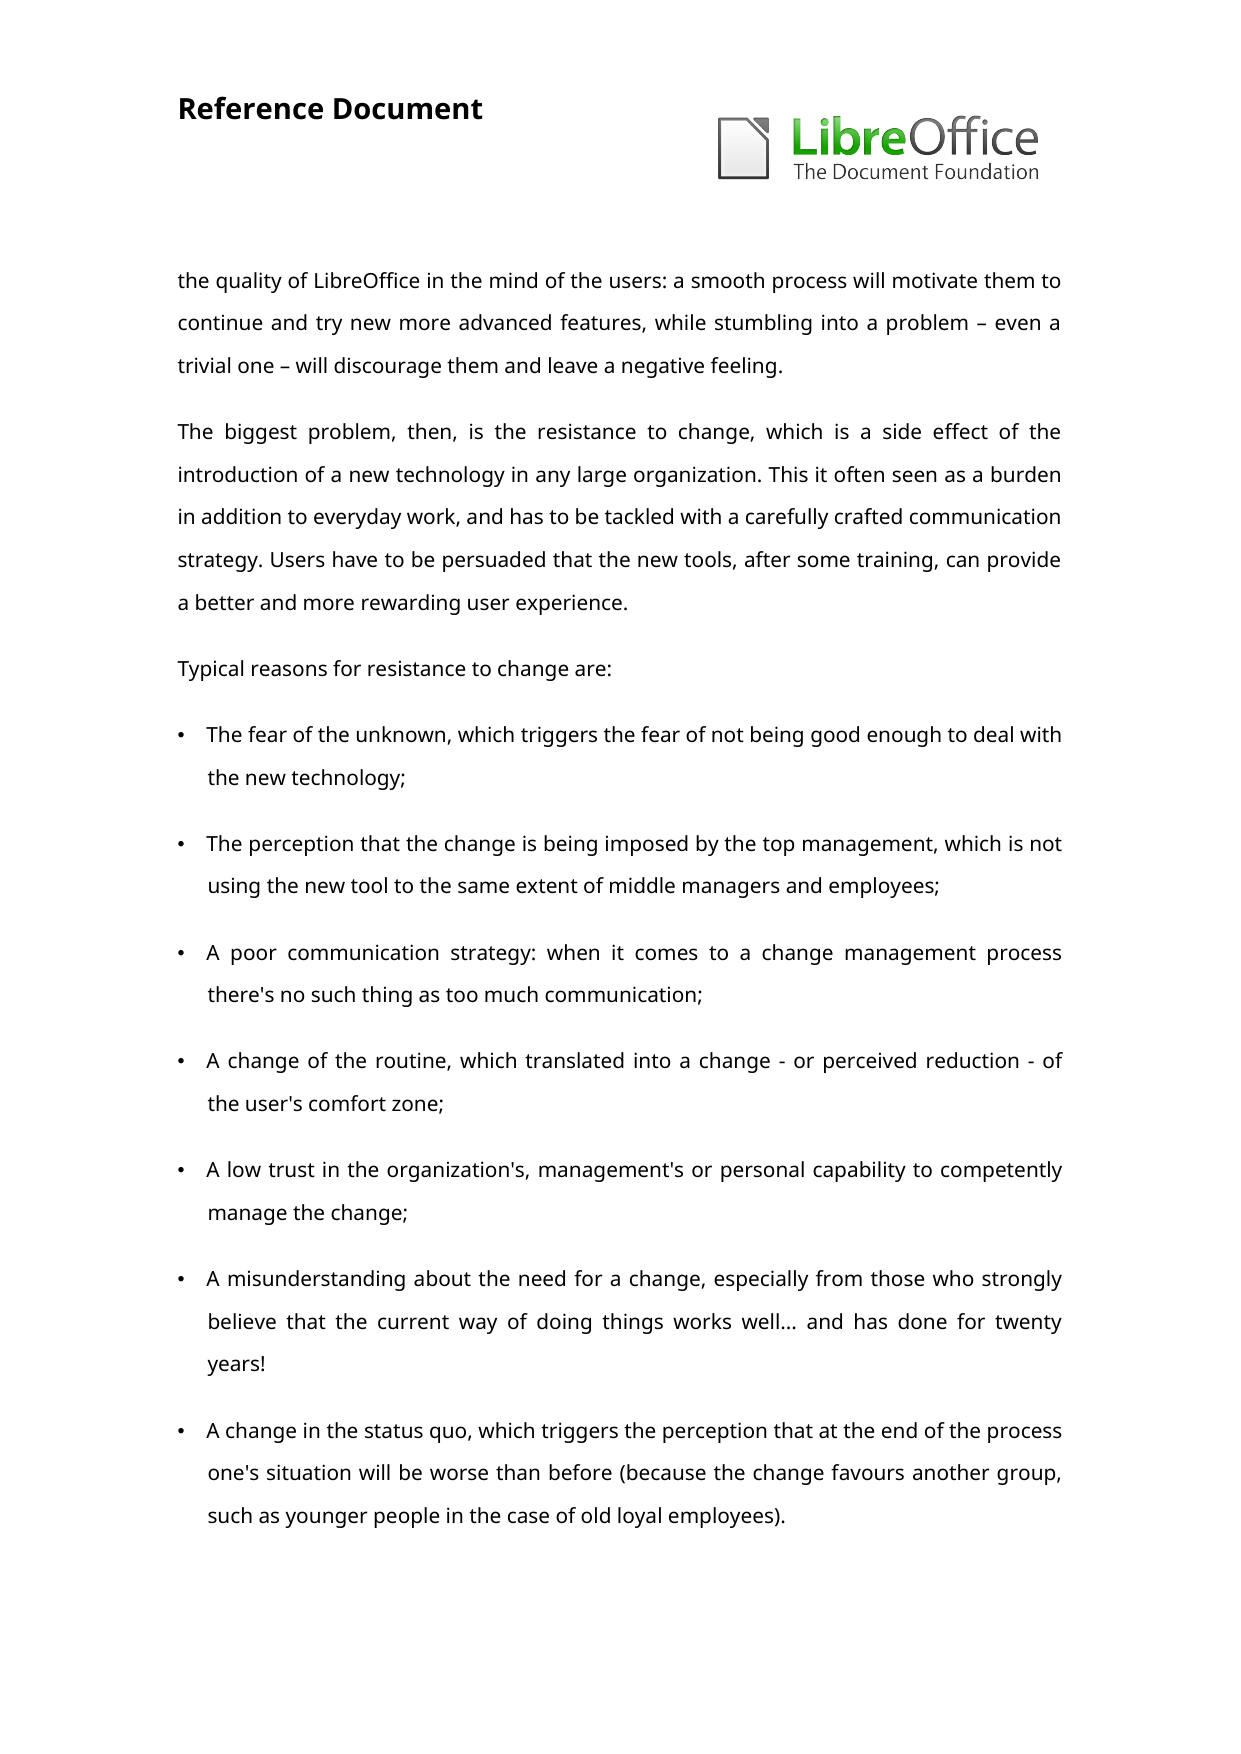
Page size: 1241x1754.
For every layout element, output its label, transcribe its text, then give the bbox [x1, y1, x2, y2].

text the quality of LibreOffice in the mind of the users: a smooth process will motivate them to continue and try new more advanced features, while stumbling into a problem – even a trivial one – will discourage them and leave a negative feeling. [177, 266, 1063, 379]
text Typical reasons for resistance to change are: [177, 654, 1063, 682]
list A misunderstanding about the need for a change, especially from those who strongly believe that the current way of doing things works well... and has done for twenty years! [177, 1264, 1063, 1378]
list A low trust in the organization's, management's or personal capability to competently manage the change; [177, 1156, 1063, 1227]
list A poor communication strategy: when it comes to a change management process there's no such thing as too much communication; [177, 938, 1063, 1009]
list A change in the status quo, which triggers the perception that at the end of the process one's situation will be worse than before (because the change favours another group, such as younger people in the case of old loyal employees). [177, 1416, 1063, 1529]
picture [692, 88, 1063, 207]
list A change of the routine, which translated into a change - or perceived reduction - of the user's comfort zone; [177, 1047, 1063, 1118]
list The perception that the change is being imposed by the top management, which is not using the new tool to the same extent of middle managers and employees; [177, 829, 1063, 900]
text The biggest problem, then, is the resistance to change, which is a side effect of the introduction of a new technology in any large organization. This it often seen as a burden in addition to everyday work, and has to be tackled with a carefully crafted communication strategy. Users have to be persuaded that the new tools, after some training, can provide a better and more rewarding user experience. [177, 417, 1063, 616]
list The fear of the unknown, which triggers the fear of not being good enough to deal with the new technology; [177, 720, 1063, 791]
